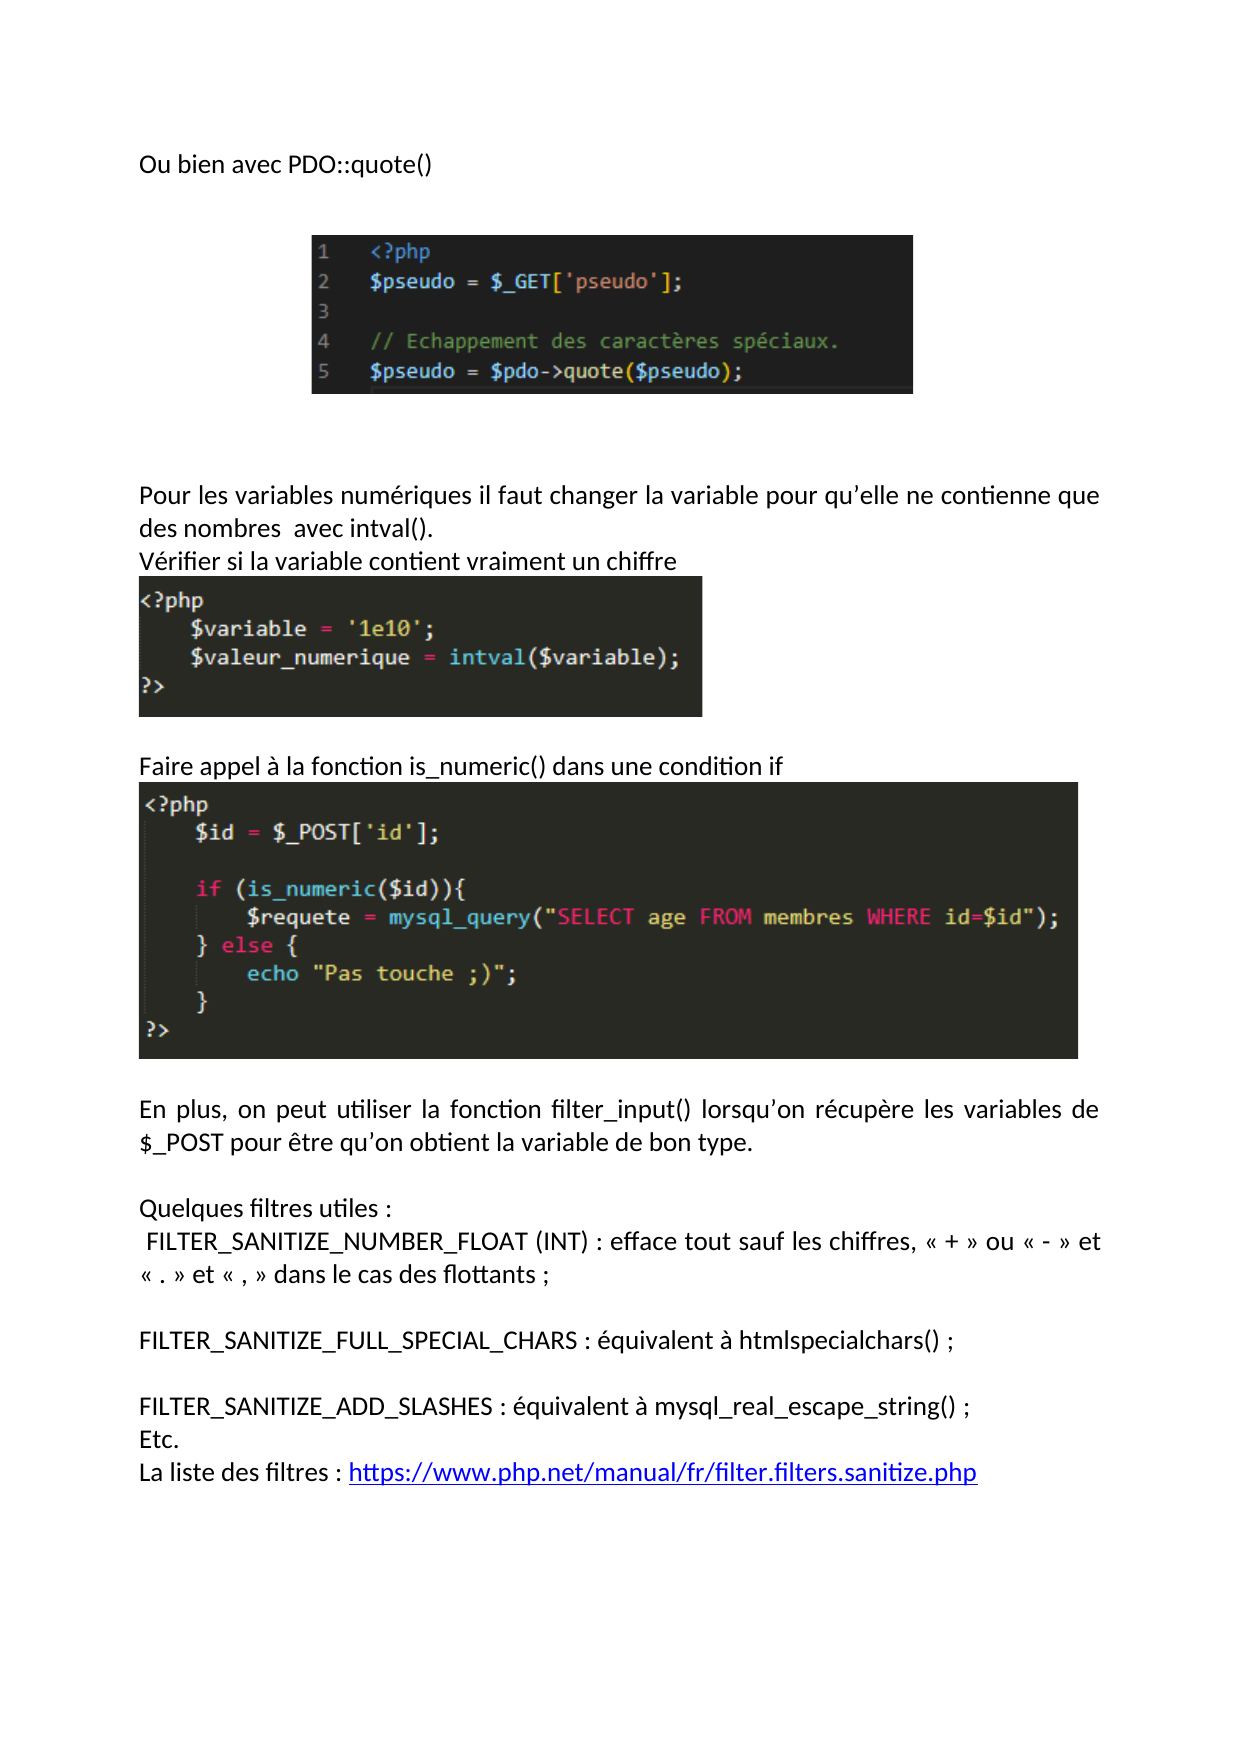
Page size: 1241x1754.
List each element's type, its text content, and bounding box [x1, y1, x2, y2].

text Ou bien avec PDO::quote() [139, 148, 1101, 181]
text Vérifier si la variable contient vraiment un chiffre [139, 544, 1101, 577]
picture [138, 576, 703, 717]
text Faire appel à la fonction is_numeric() dans une condition if [139, 749, 1101, 782]
text Pour les variables numériques il faut changer la variable pour qu’elle ne contienne que des nombres avec intval(). [139, 478, 1101, 544]
text Quelques filtres utiles : [139, 1191, 1101, 1224]
text La liste des filtres : https://www.php.net/manual/fr/filter.filters.sanitize.php [139, 1455, 1101, 1488]
picture [138, 782, 1079, 1059]
text FILTER_SANITIZE_FULL_SPECIAL_CHARS : équivalent à htmlspecialchars() ; [139, 1323, 1101, 1356]
text FILTER_SANITIZE_ADD_SLASHES : équivalent à mysql_real_escape_string() ; [139, 1389, 1101, 1422]
text Etc. [139, 1422, 1101, 1455]
picture [311, 235, 914, 394]
text En plus, on peut utiliser la fonction filter_input() lorsqu’on récupère les variables de $_POST pour être qu’on obtient la variable de bon type. [139, 1092, 1101, 1158]
text FILTER_SANITIZE_NUMBER_FLOAT (INT) : efface tout sauf les chiffres, « + » ou « - » et « . » et « , » dans le cas des flottants ; [139, 1224, 1101, 1290]
